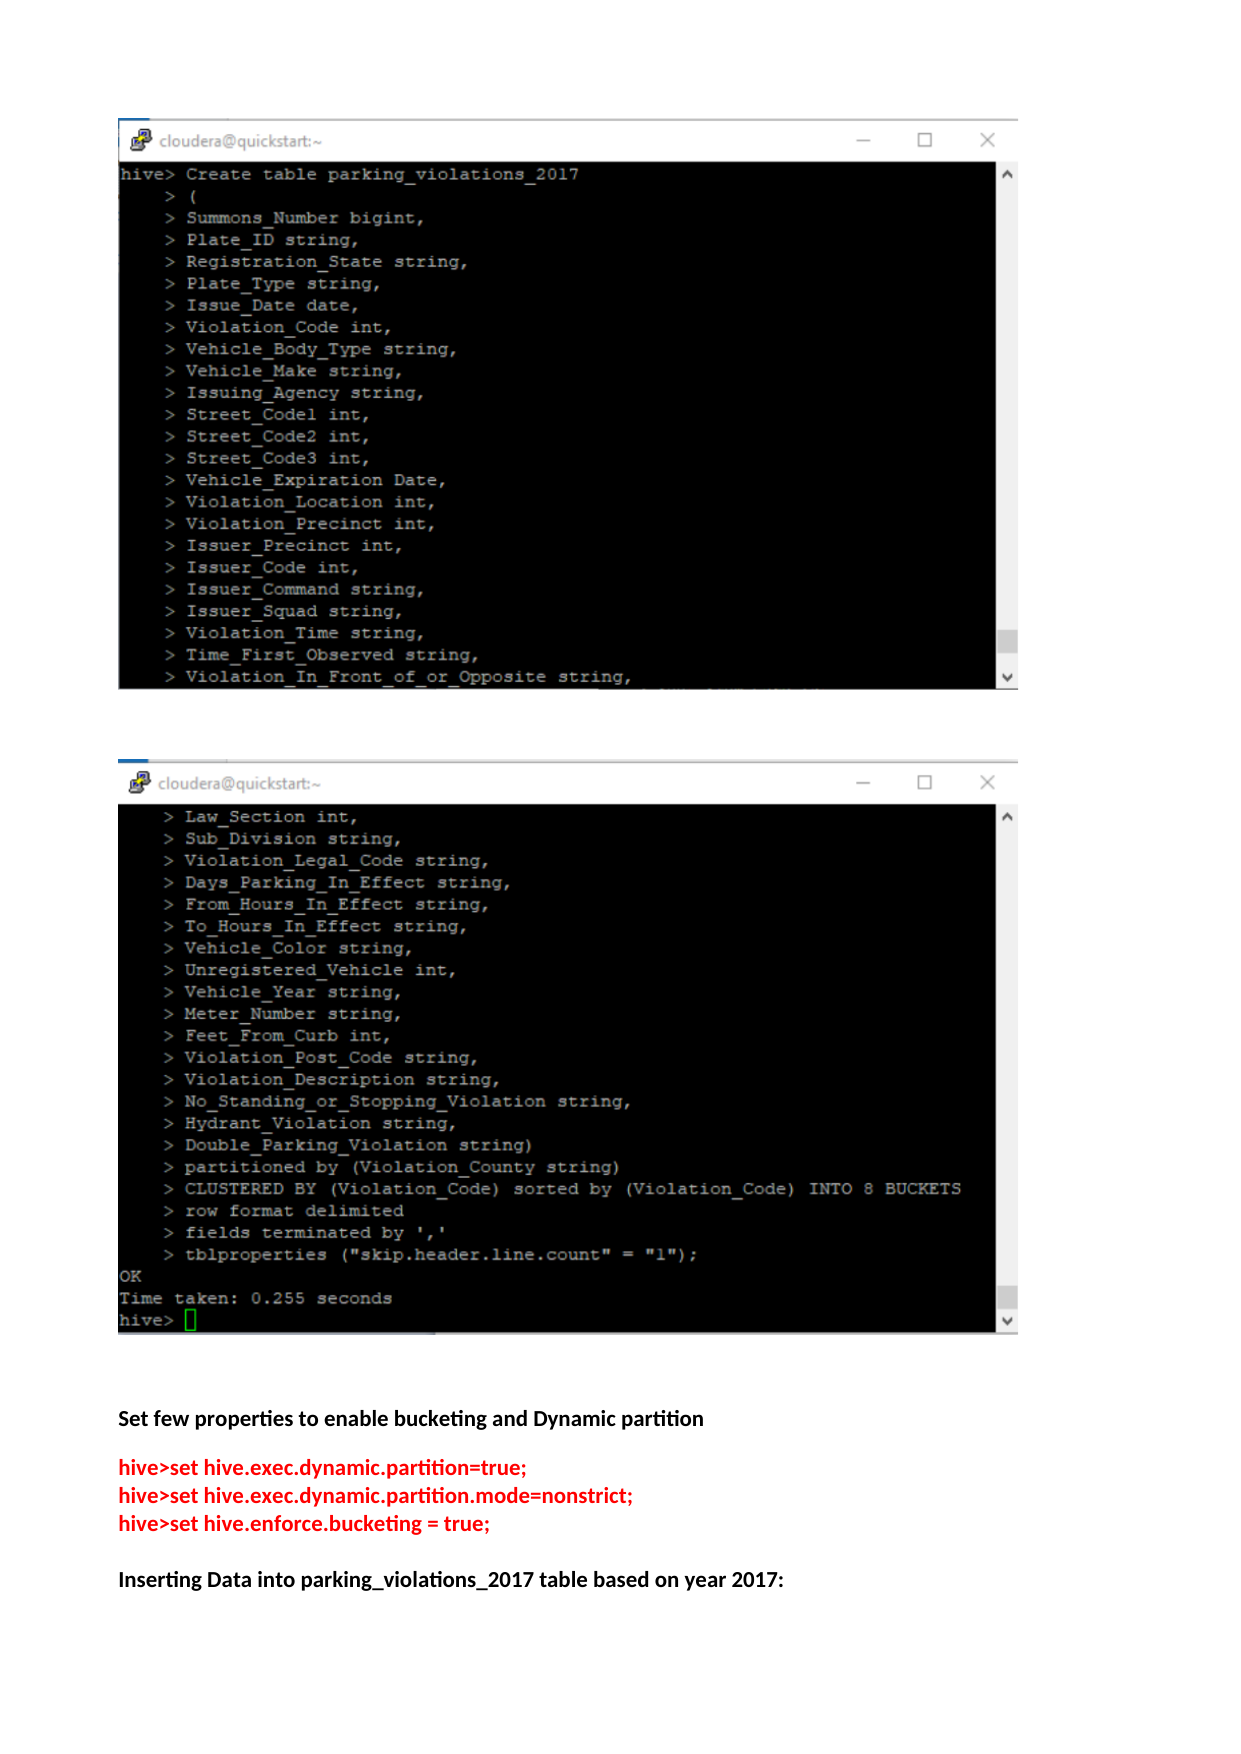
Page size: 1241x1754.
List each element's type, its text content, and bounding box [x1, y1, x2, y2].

text Inserting Data into parking_violations_2017 table based on year 2017: [118, 1565, 1122, 1593]
text Set few properties to enable bucketing and Dynamic partition [118, 1404, 1122, 1432]
text hive>set hive.exec.dynamic.partition=true; [118, 1453, 1122, 1481]
text hive>set hive.exec.dynamic.partition.mode=nonstrict; [118, 1481, 1122, 1509]
text hive>set hive.enforce.bucketing = true; [118, 1509, 1122, 1537]
